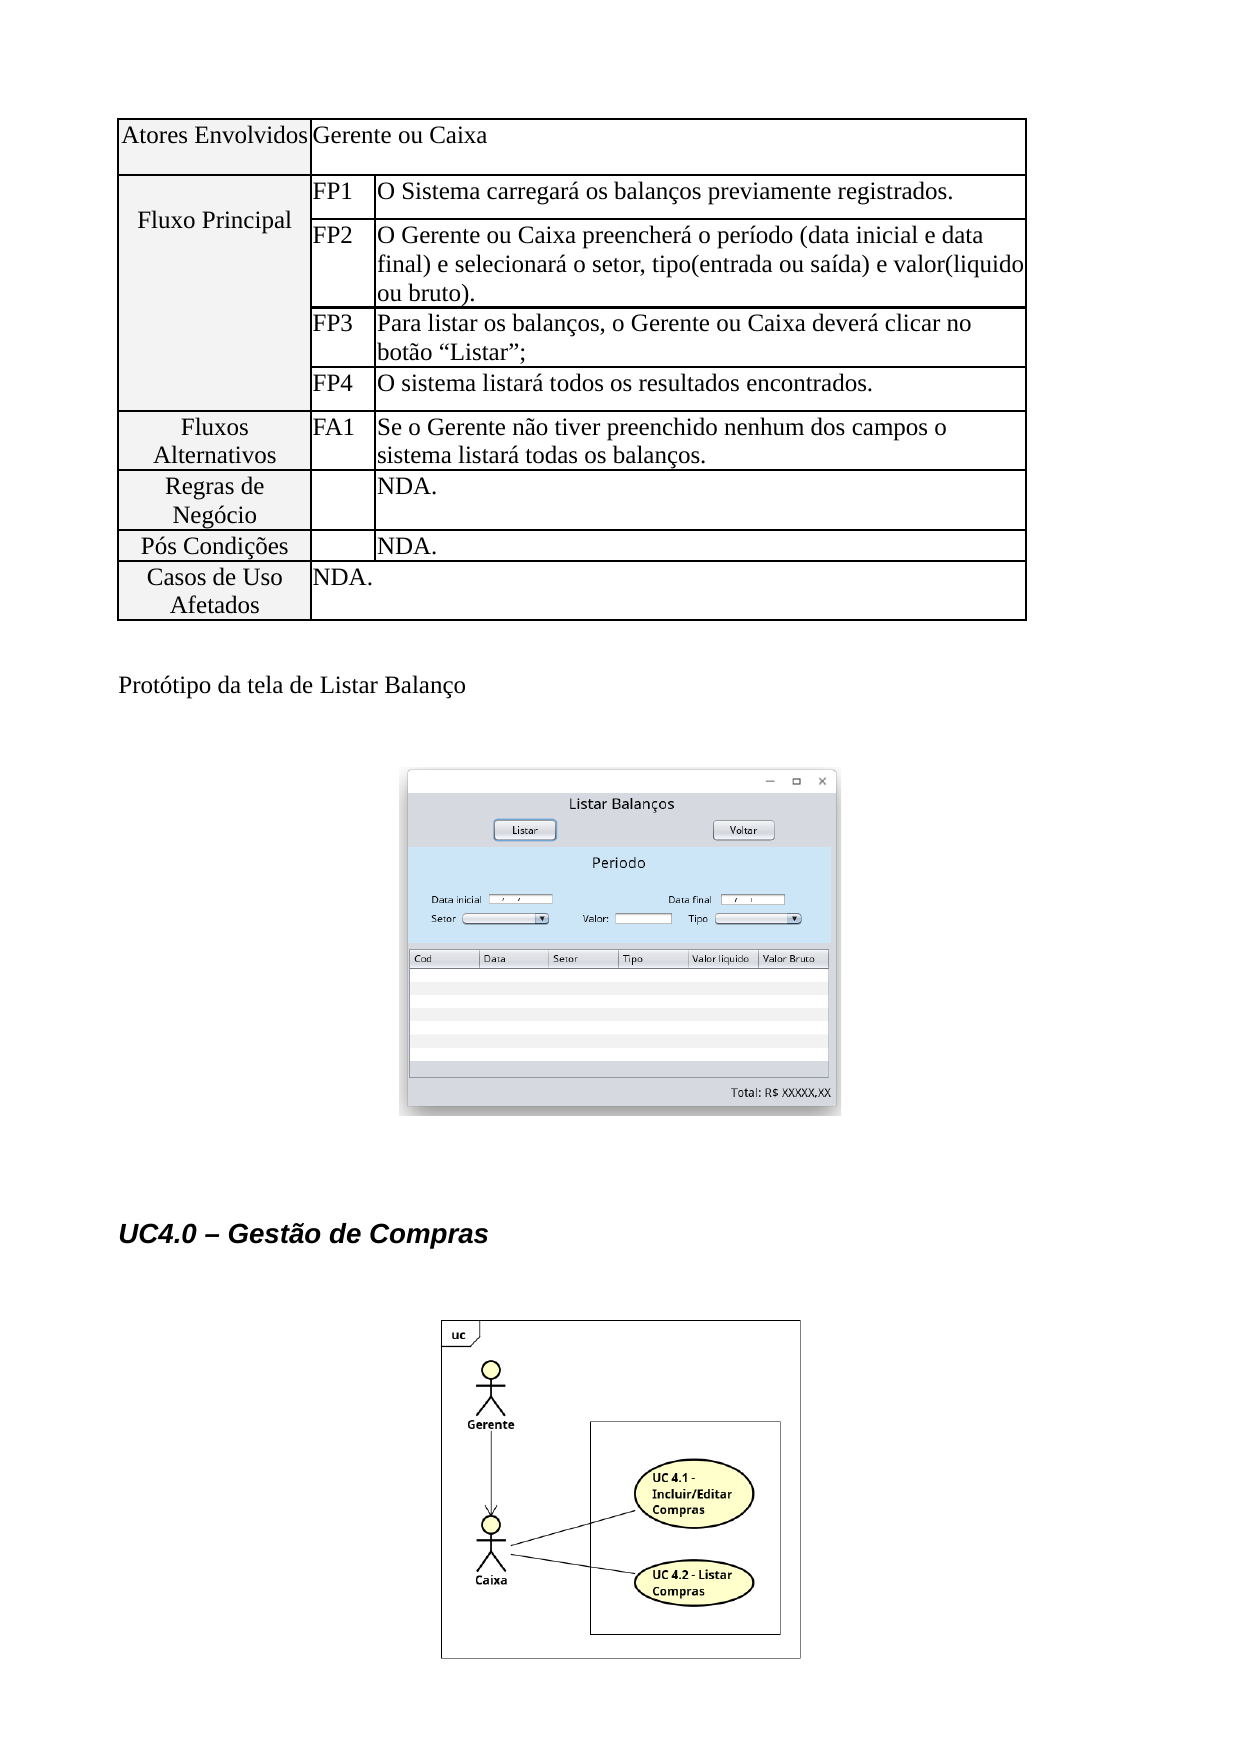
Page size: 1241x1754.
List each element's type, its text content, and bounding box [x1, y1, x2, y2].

table_cell FA1 [312, 412, 374, 469]
table_cell [312, 531, 374, 560]
subtitle UC4.0 – Gestão de Compras [118, 1218, 1122, 1249]
picture [431, 1310, 809, 1667]
table_cell Fluxos Alternativos [119, 412, 310, 469]
text Protótipo da tela de Listar Balanço [118, 670, 1122, 699]
table_cell Se o Gerente não tiver preenchido nenhum dos campos o sistema listará todas os balanços. [376, 412, 1025, 469]
table_cell FP3 [312, 309, 374, 366]
table_cell Para listar os balanços, o Gerente ou Caixa deverá clicar no botão “Listar”; [376, 309, 1025, 366]
table_cell Regras de Negócio [119, 471, 310, 529]
table_cell Casos de Uso Afetados [119, 562, 310, 619]
table_cell Atores Envolvidos [119, 120, 310, 174]
table_cell Gerente ou Caixa [312, 120, 1025, 174]
table_cell NDA. [376, 471, 1025, 529]
table_cell FP2 [312, 220, 374, 306]
table_cell O Sistema carregará os balanços previamente registrados. [376, 176, 1025, 218]
picture [399, 767, 842, 1116]
table_cell O sistema listará todos os resultados encontrados. [376, 368, 1025, 410]
table_cell Pós Condições [119, 531, 310, 560]
table_cell [312, 471, 374, 529]
table_cell NDA. [312, 562, 1025, 619]
table_cell FP1 [312, 176, 374, 218]
table_cell NDA. [376, 531, 1025, 560]
table_cell FP4 [312, 368, 374, 410]
table_cell O Gerente ou Caixa preencherá o período (data inicial e data final) e selecionará o setor, tipo(entrada ou saída) e valor(liquido ou bruto). [376, 220, 1025, 306]
table_cell Fluxo Principal [119, 176, 310, 410]
